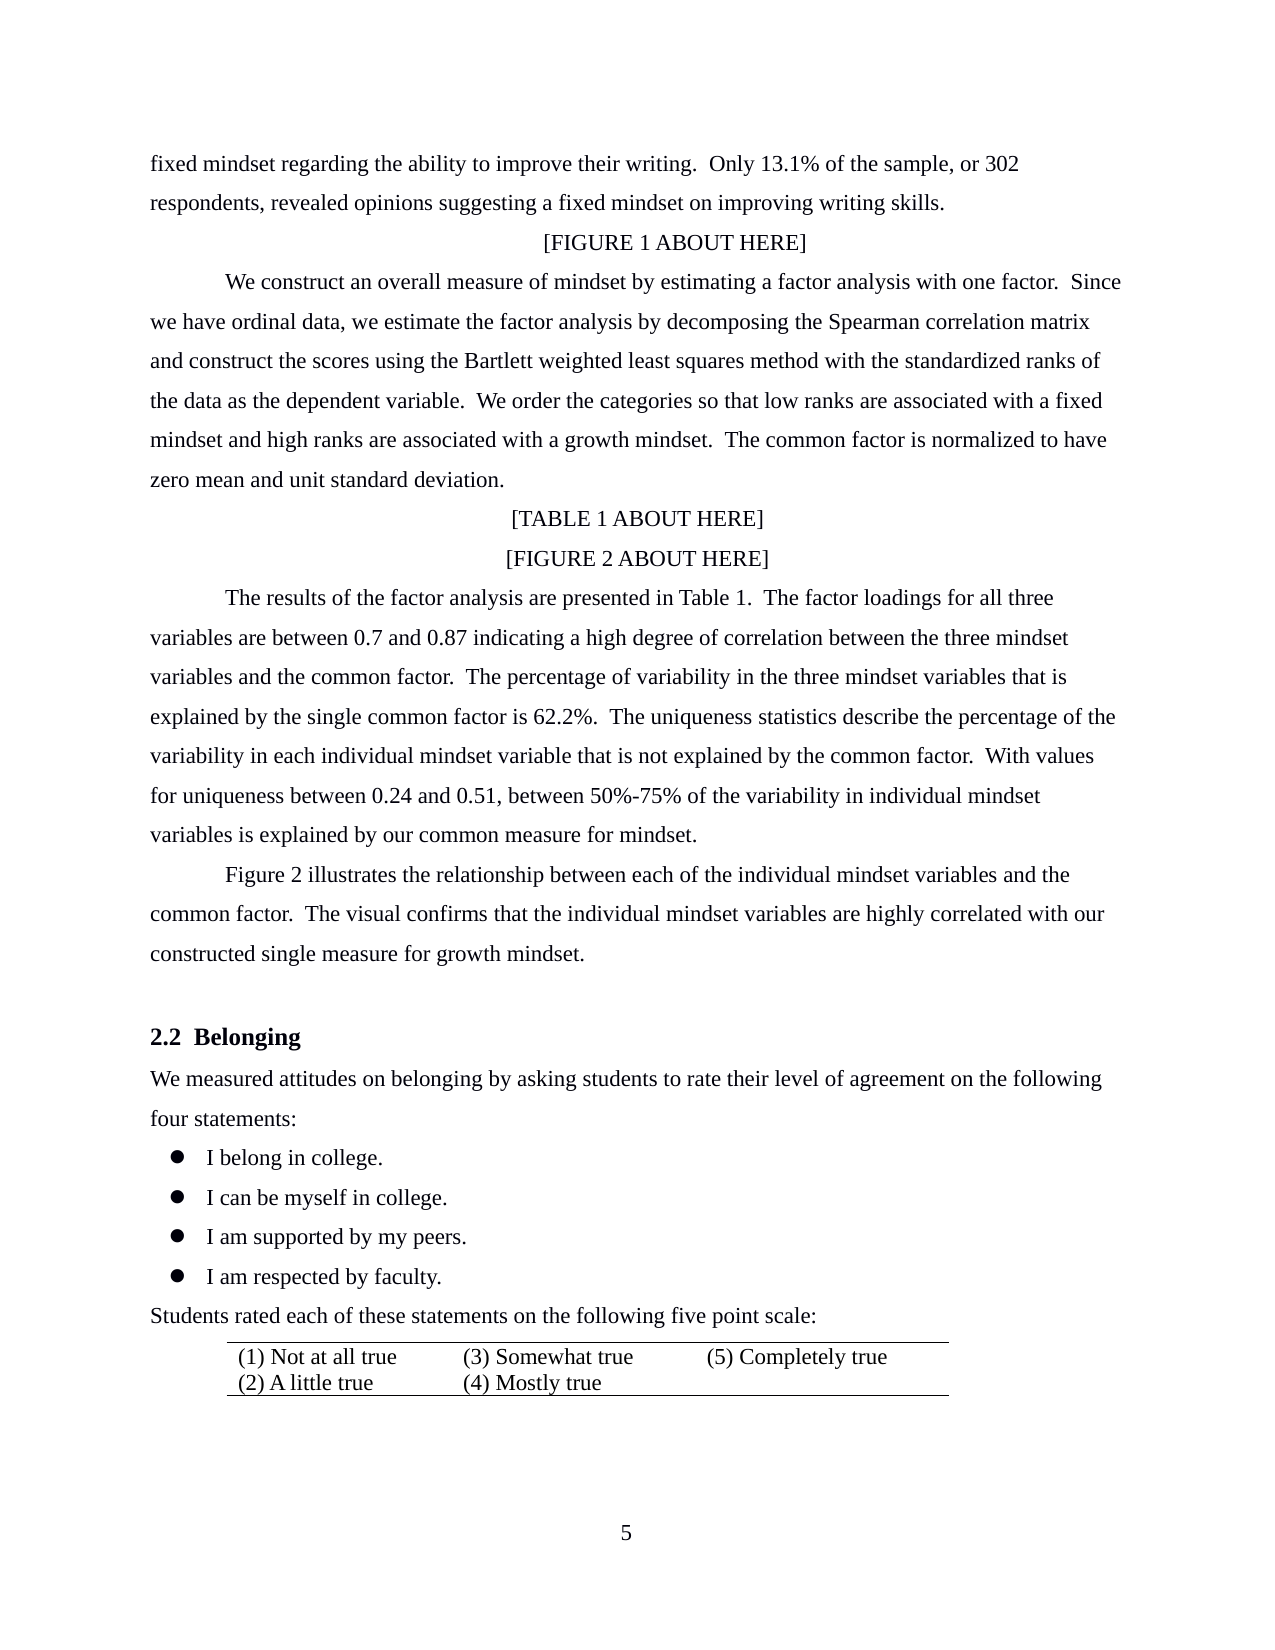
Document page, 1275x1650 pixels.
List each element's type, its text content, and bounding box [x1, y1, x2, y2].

table_cell (4) Mostly true [452, 1369, 695, 1395]
text [FIGURE 1 ABOUT HERE] [150, 229, 1125, 255]
text We measured attitudes on belonging by asking students to rate their level of agreement on the following four statements: [150, 1065, 1125, 1131]
text fixed mindset regarding the ability to improve their writing. Only 13.1% of the sample, or 302 respondents, revealed opinions suggesting a fixed mindset on improving writing skills. [150, 150, 1125, 216]
text 2.2 Belonging [150, 1022, 1125, 1051]
text Students rated each of these statements on the following five point scale: [150, 1302, 1125, 1328]
table_cell (2) A little true [227, 1369, 452, 1395]
table_header (5) Completely true [695, 1343, 948, 1369]
text [FIGURE 2 ABOUT HERE] [150, 545, 1125, 571]
text [TABLE 1 ABOUT HERE] [150, 505, 1125, 532]
list I can be myself in college. [169, 1184, 1125, 1210]
table_cell [695, 1369, 948, 1395]
list I am respected by faculty. [169, 1263, 1125, 1289]
text The results of the factor analysis are presented in Table 1. The factor loadings for all three variables are between 0.7 and 0.87 indicating a high degree of correlation between the three mindset variables and the common factor. The percentage of variability in the three mindset variables that is explained by the single common factor is 62.2%. The uniqueness statistics describe the percentage of the variability in each individual mindset variable that is not explained by the common factor. With values for uniqueness between 0.24 and 0.51, between 50%-75% of the variability in individual mindset variables is explained by our common measure for mindset. [150, 584, 1125, 847]
list I am supported by my peers. [169, 1223, 1125, 1249]
text We construct an overall measure of mindset by estimating a factor analysis with one factor. Since we have ordinal data, we estimate the factor analysis by decomposing the Spearman correlation matrix and construct the scores using the Bartlett weighted least squares method with the standardized ranks of the data as the dependent variable. We order the categories so that low ranks are associated with a fixed mindset and high ranks are associated with a growth mindset. The common factor is normalized to have zero mean and unit standard deviation. [150, 268, 1125, 492]
table_header (3) Somewhat true [452, 1343, 695, 1369]
table_header (1) Not at all true [227, 1343, 452, 1369]
list I belong in college. [169, 1144, 1125, 1171]
text Figure 2 illustrates the relationship between each of the individual mindset variables and the common factor. The visual confirms that the individual mindset variables are highly correlated with our constructed single measure for growth mindset. [150, 861, 1125, 966]
